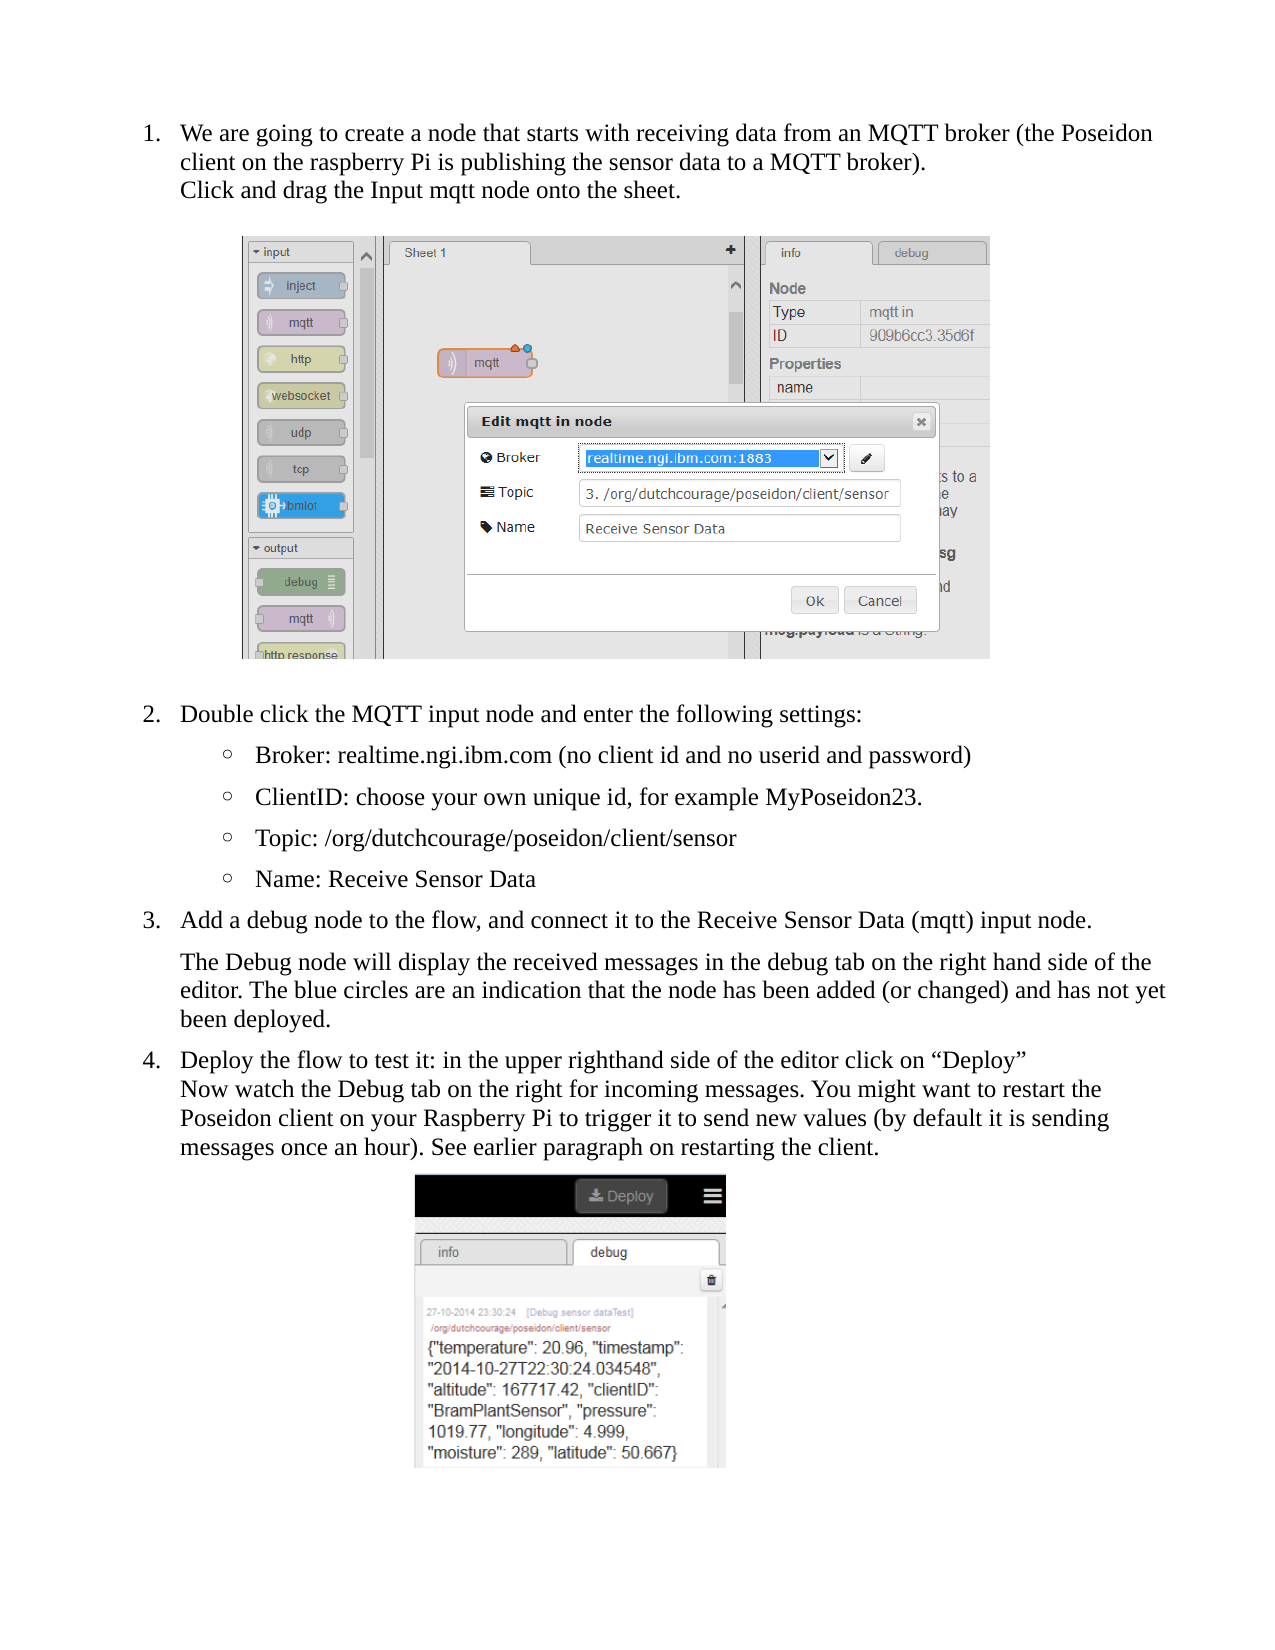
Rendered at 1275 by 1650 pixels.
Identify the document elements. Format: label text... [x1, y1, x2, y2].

picture [414, 1173, 726, 1468]
list Name: Receive Sensor Data [217, 864, 1170, 893]
list Topic: /org/dutchcourage/poseidon/client/sensor [217, 823, 1170, 852]
list Broker: realtime.ngi.ibm.com (no client id and no userid and password) [217, 741, 1170, 769]
list Add a debug node to the flow, and connect it to the Receive Sensor Data (mqtt) input node. [142, 906, 1170, 934]
list We are going to create a node that starts with receiving data from an MQTT broker (the Poseidon client on the raspberry Pi is publishing the sensor data to a MQTT broker). Click and drag the Input mqtt node onto the sheet. [142, 118, 1170, 687]
list ClientID: choose your own unique id, for example MyPoseidon23. [217, 782, 1170, 811]
list Double click the MQTT input node and enter the following settings: [142, 699, 1170, 728]
picture [241, 236, 990, 659]
list Deploy the flow to test it: in the upper righthand side of the editor click on “Deploy” Now watch the Debug tab on the right for incoming messages. You might want to restart the Poseidon client on your Raspberry Pi to trigger it to send new values (by default it is sending messages once an hour). See earlier paragraph on restarting the client. [142, 1046, 1170, 1497]
list The Debug node will display the received messages in the debug tab on the right hand side of the editor. The blue circles are an indication that the node has been added (or changed) and has not yet been deployed. [142, 947, 1170, 1033]
